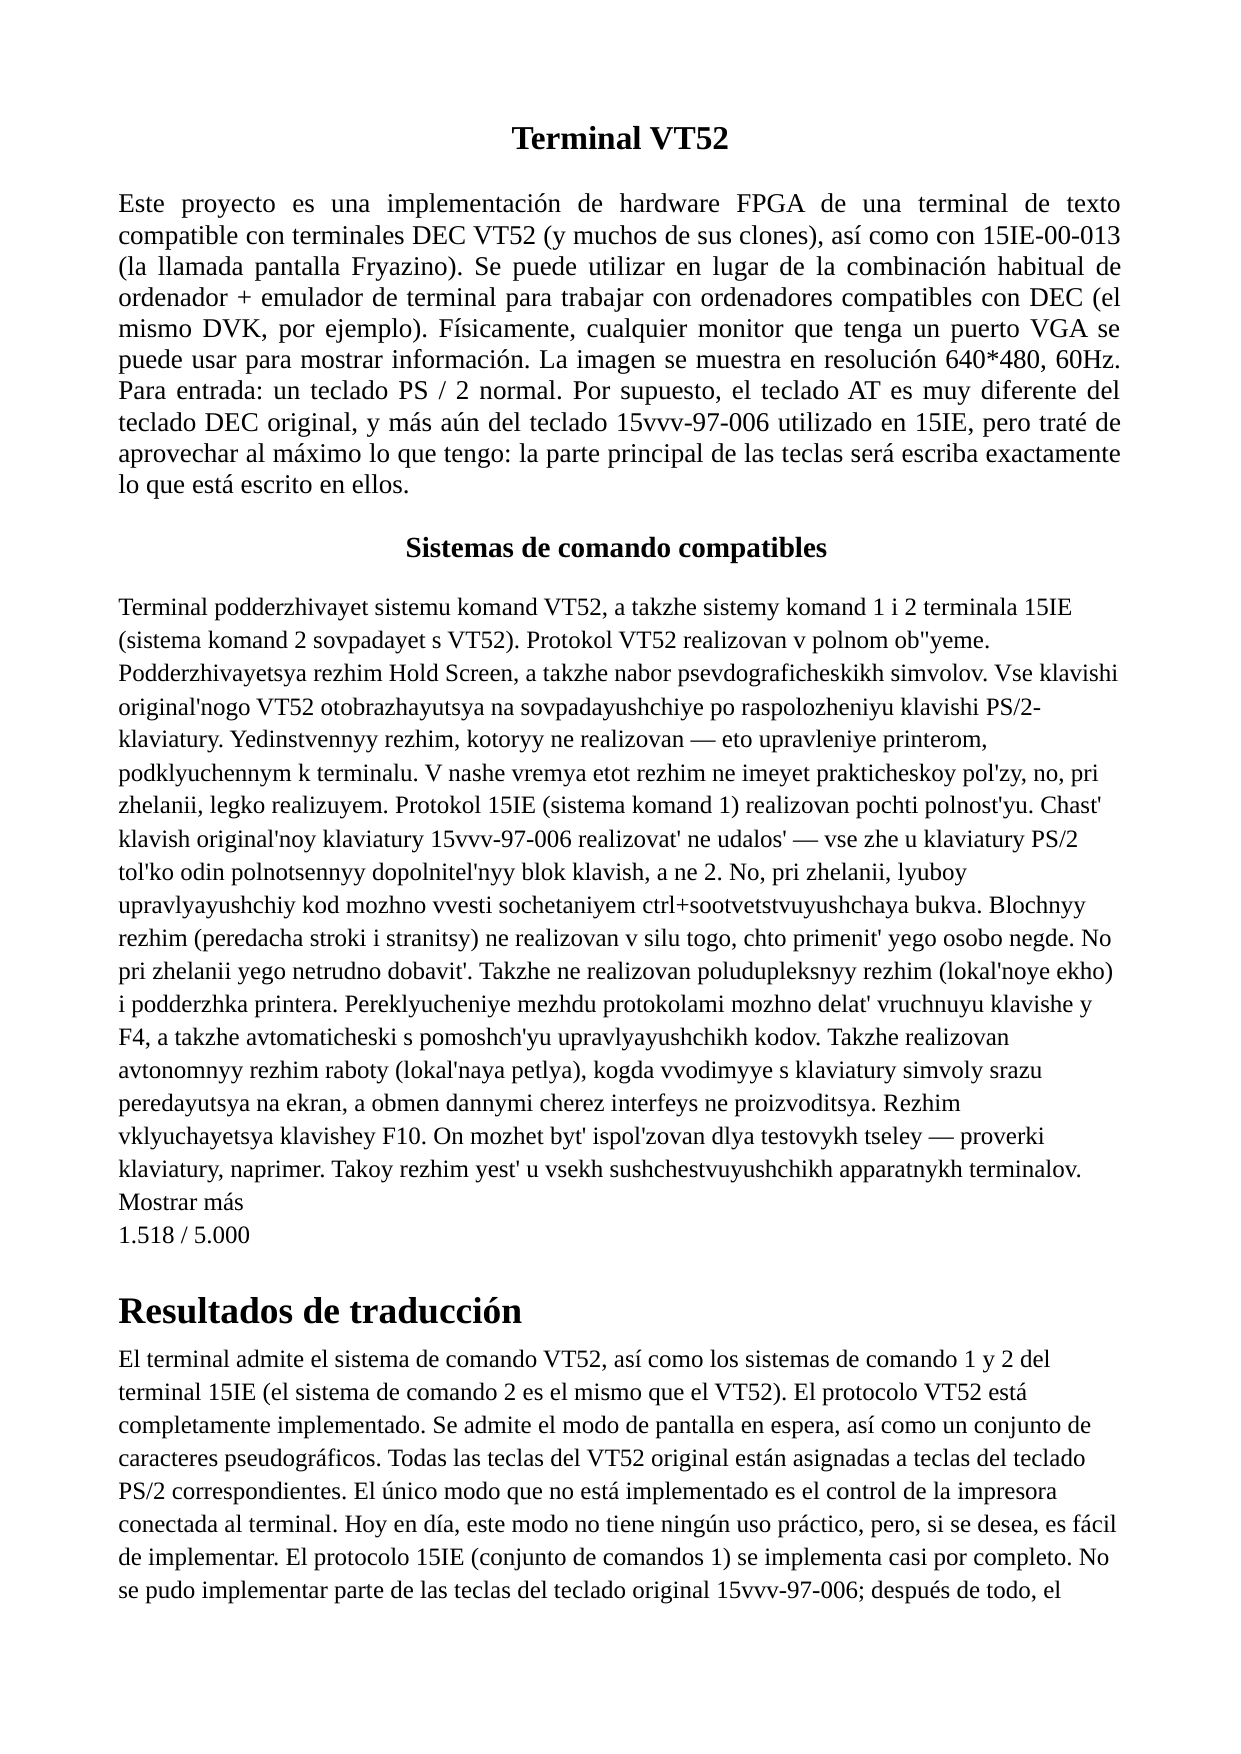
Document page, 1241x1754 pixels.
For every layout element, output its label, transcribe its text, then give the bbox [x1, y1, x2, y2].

text Este proyecto es una implementación de hardware FPGA de una terminal de texto compatible con terminales DEC VT52 (y muchos de sus clones), así como con 15IE-00-013 (la llamada pantalla Fryazino). Se puede utilizar en lugar de la combinación habitual de ordenador + emulador de terminal para trabajar con ordenadores compatibles con DEC (el mismo DVK, por ejemplo). Físicamente, cualquier monitor que tenga un puerto VGA se puede usar para mostrar información. La imagen se muestra en resolución 640*480, 60Hz. Para entrada: un teclado PS / 2 normal. Por supuesto, el teclado AT es muy diferente del teclado DEC original, y más aún del teclado 15vvv-97-006 utilizado en 15IE, pero traté de aprovechar al máximo lo que tengo: la parte principal de las teclas será escriba exactamente lo que está escrito en ellos. [118, 188, 1122, 499]
subtitle Resultados de traducción [118, 1288, 1122, 1331]
text Mostrar más [118, 1187, 1122, 1216]
text Terminal VT52 [118, 118, 1122, 156]
text Terminal podderzhivayet sistemu komand VT52, a takzhe sistemy komand 1 i 2 terminala 15IE (sistema komand 2 sovpadayet s VT52). Protokol VT52 realizovan v polnom ob"yeme. Podderzhivayetsya rezhim Hold Screen, a takzhe nabor psevdograficheskikh simvolov. Vse klavishi original'nogo VT52 otobrazhayutsya na sovpadayushchiye po raspolozheniyu klavishi PS/2-klaviatury. Yedinstvennyy rezhim, kotoryy ne realizovan — eto upravleniye printerom, podklyuchennym k terminalu. V nashe vremya etot rezhim ne imeyet prakticheskoy pol'zy, no, pri zhelanii, legko realizuyem. Protokol 15IE (sistema komand 1) realizovan pochti polnost'yu. Chast' klavish original'noy klaviatury 15vvv-97-006 realizovat' ne udalos' — vse zhe u klaviatury PS/2 tol'ko odin polnotsennyy dopolnitel'nyy blok klavish, a ne 2. No, pri zhelanii, lyuboy upravlyayushchiy kod mozhno vvesti sochetaniyem ctrl+sootvetstvuyushchaya bukva. Blochnyy rezhim (peredacha stroki i stranitsy) ne realizovan v silu togo, chto primenit' yego osobo negde. No pri zhelanii yego netrudno dobavit'. Takzhe ne realizovan poludupleksnyy rezhim (lokal'noye ekho) i podderzhka printera. Pereklyucheniye mezhdu protokolami mozhno delat' vruchnuyu klavishe y F4, a takzhe avtomaticheski s pomoshch'yu upravlyayushchikh kodov. Takzhe realizovan avtonomnyy rezhim raboty (lokal'naya petlya), kogda vvodimyye s klaviatury simvoly srazu peredayutsya na ekran, a obmen dannymi cherez interfeys ne proizvoditsya. Rezhim vklyuchayetsya klavishey F10. On mozhet byt' ispol'zovan dlya testovykh tseley — proverki klaviatury, naprimer. Takoy rezhim yest' u vsekh sushchestvuyushchikh apparatnykh terminalov. [118, 592, 1122, 1183]
text Sistemas de comando compatibles [118, 530, 1122, 564]
text El terminal admite el sistema de comando VT52, así como los sistemas de comando 1 y 2 del terminal 15IE (el sistema de comando 2 es el mismo que el VT52). El protocolo VT52 está completamente implementado. Se admite el modo de pantalla en espera, así como un conjunto de caracteres pseudográficos. Todas las teclas del VT52 original están asignadas a teclas del teclado PS/2 correspondientes. El único modo que no está implementado es el control de la impresora conectada al terminal. Hoy en día, este modo no tiene ningún uso práctico, pero, si se desea, es fácil de implementar. El protocolo 15IE (conjunto de comandos 1) se implementa casi por completo. No se pudo implementar parte de las teclas del teclado original 15vvv-97-006; después de todo, el [118, 1344, 1122, 1604]
text 1.518 / 5.000 [118, 1220, 1122, 1249]
